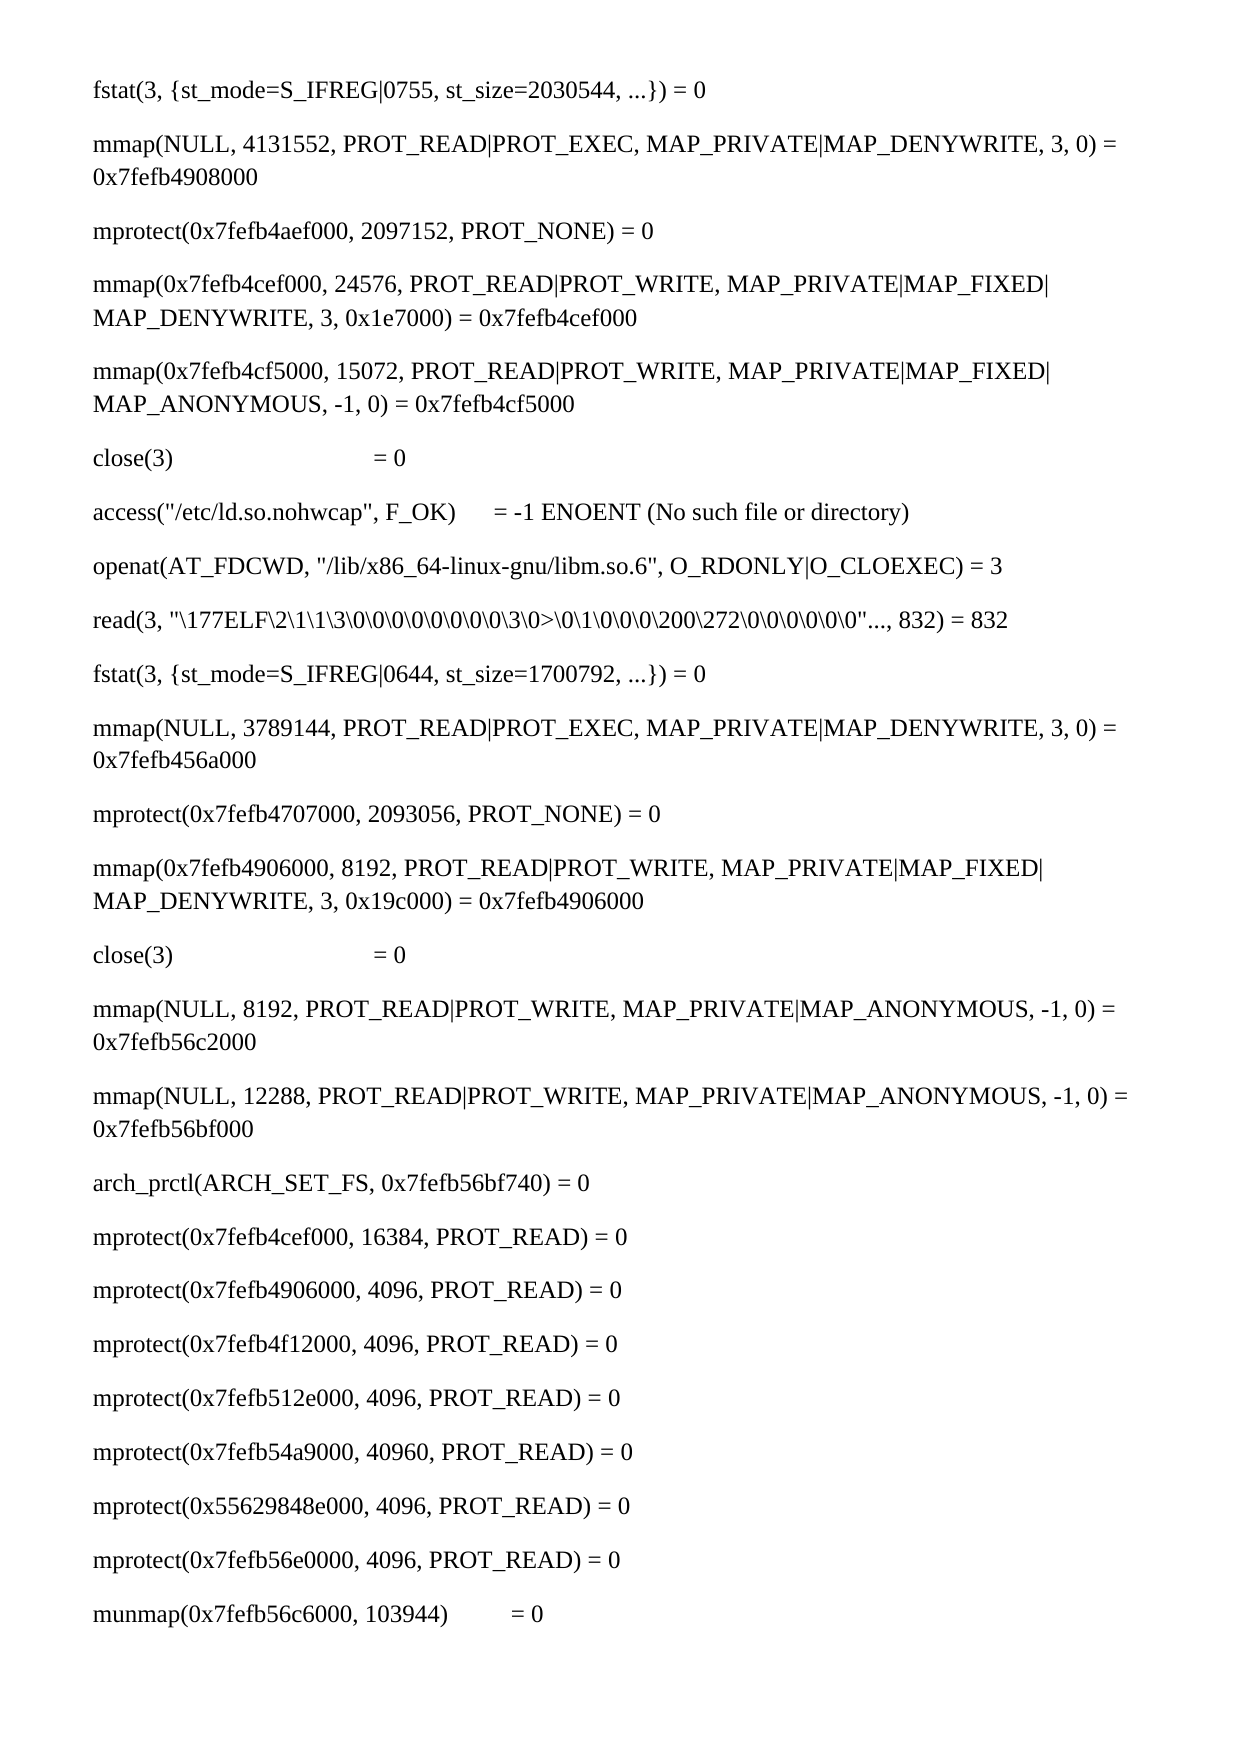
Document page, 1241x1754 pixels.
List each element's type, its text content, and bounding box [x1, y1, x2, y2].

text mprotect(0x55629848e000, 4096, PROT_READ) = 0 [93, 1491, 1147, 1520]
text openat(AT_FDCWD, "/lib/x86_64-linux-gnu/libm.so.6", O_RDONLY|O_CLOEXEC) = 3 [93, 551, 1147, 580]
text mmap(0x7fefb4906000, 8192, PROT_READ|PROT_WRITE, MAP_PRIVATE|MAP_FIXED|MAP_DENYWRITE, 3, 0x19c000) = 0x7fefb4906000 [93, 853, 1147, 915]
text fstat(3, {st_mode=S_IFREG|0755, st_size=2030544, ...}) = 0 [93, 75, 1147, 104]
text mprotect(0x7fefb4cef000, 16384, PROT_READ) = 0 [93, 1222, 1147, 1250]
text mprotect(0x7fefb56e0000, 4096, PROT_READ) = 0 [93, 1545, 1147, 1573]
text mprotect(0x7fefb512e000, 4096, PROT_READ) = 0 [93, 1383, 1147, 1412]
text read(3, "\177ELF\2\1\1\3\0\0\0\0\0\0\0\0\3\0>\0\1\0\0\0\200\272\0\0\0\0\0\0"..., 832) = 832 [93, 605, 1147, 634]
text close(3) = 0 [93, 940, 1147, 969]
text mprotect(0x7fefb4906000, 4096, PROT_READ) = 0 [93, 1276, 1147, 1304]
text mprotect(0x7fefb4f12000, 4096, PROT_READ) = 0 [93, 1329, 1147, 1358]
text arch_prctl(ARCH_SET_FS, 0x7fefb56bf740) = 0 [93, 1168, 1147, 1197]
text mprotect(0x7fefb54a9000, 40960, PROT_READ) = 0 [93, 1437, 1147, 1466]
text mmap(NULL, 4131552, PROT_READ|PROT_EXEC, MAP_PRIVATE|MAP_DENYWRITE, 3, 0) = 0x7fefb4908000 [93, 129, 1147, 191]
text mmap(0x7fefb4cf5000, 15072, PROT_READ|PROT_WRITE, MAP_PRIVATE|MAP_FIXED|MAP_ANONYMOUS, -1, 0) = 0x7fefb4cf5000 [93, 356, 1147, 418]
text mmap(NULL, 8192, PROT_READ|PROT_WRITE, MAP_PRIVATE|MAP_ANONYMOUS, -1, 0) = 0x7fefb56c2000 [93, 994, 1147, 1056]
text mprotect(0x7fefb4aef000, 2097152, PROT_NONE) = 0 [93, 216, 1147, 244]
text mmap(0x7fefb4cef000, 24576, PROT_READ|PROT_WRITE, MAP_PRIVATE|MAP_FIXED|MAP_DENYWRITE, 3, 0x1e7000) = 0x7fefb4cef000 [93, 269, 1147, 331]
text mprotect(0x7fefb4707000, 2093056, PROT_NONE) = 0 [93, 799, 1147, 828]
text close(3) = 0 [93, 443, 1147, 472]
text munmap(0x7fefb56c6000, 103944) = 0 [93, 1599, 1147, 1627]
text mmap(NULL, 3789144, PROT_READ|PROT_EXEC, MAP_PRIVATE|MAP_DENYWRITE, 3, 0) = 0x7fefb456a000 [93, 713, 1147, 774]
text fstat(3, {st_mode=S_IFREG|0644, st_size=1700792, ...}) = 0 [93, 659, 1147, 687]
text access("/etc/ld.so.nohwcap", F_OK) = -1 ENOENT (No such file or directory) [93, 497, 1147, 526]
text mmap(NULL, 12288, PROT_READ|PROT_WRITE, MAP_PRIVATE|MAP_ANONYMOUS, -1, 0) = 0x7fefb56bf000 [93, 1081, 1147, 1143]
